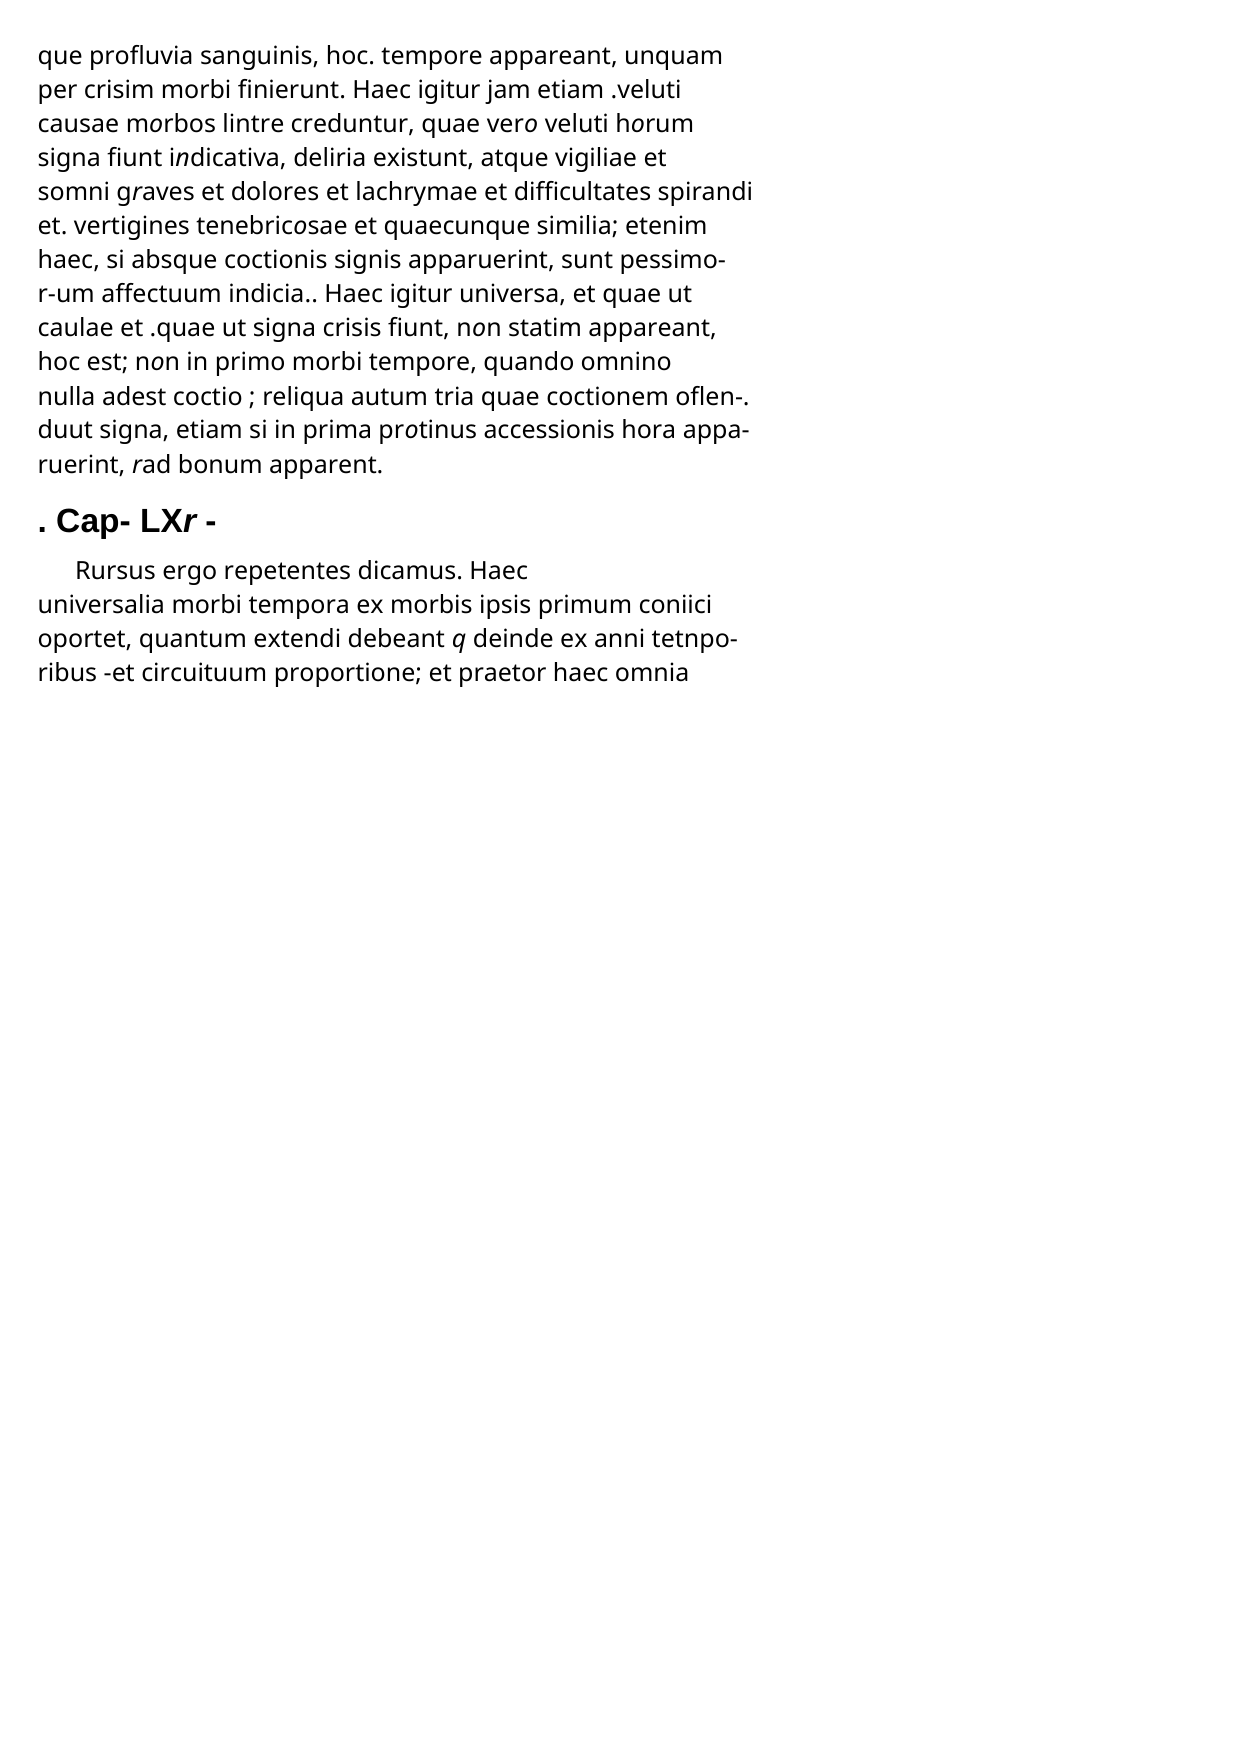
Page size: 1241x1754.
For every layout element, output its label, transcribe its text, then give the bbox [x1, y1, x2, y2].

text Rursus ergo repetentes dicamus. Haec universalia morbi tempora ex morbis ipsis primum coniici oportet, quantum extendi debeant q deinde ex anni tetnpo- ribus -et circuituum proportione; et praetor haec omnia [37, 552, 1203, 688]
subtitle . Cap- LXr - [37, 501, 1203, 540]
text que profluvia sanguinis, hoc. tempore appareant, unquam per crisim morbi finierunt. Haec igitur jam etiam .veluti causae morbos lintre creduntur, quae vero veluti horum signa fiunt indicativa, deliria existunt, atque vigiliae et somni graves et dolores et lachrymae et difficultates spirandi et. vertigines tenebricosae et quaecunque similia; etenim haec, si absque coctionis signis apparuerint, sunt pessimo- r-um affectuum indicia.. Haec igitur universa, et quae ut caulae et .quae ut signa crisis fiunt, non statim appareant, hoc est; non in primo morbi tempore, quando omnino nulla adest coctio ; reliqua autum tria quae coctionem oflen-. duut signa, etiam si in prima protinus accessionis hora appa- ruerint, rad bonum apparent. [37, 37, 1203, 480]
